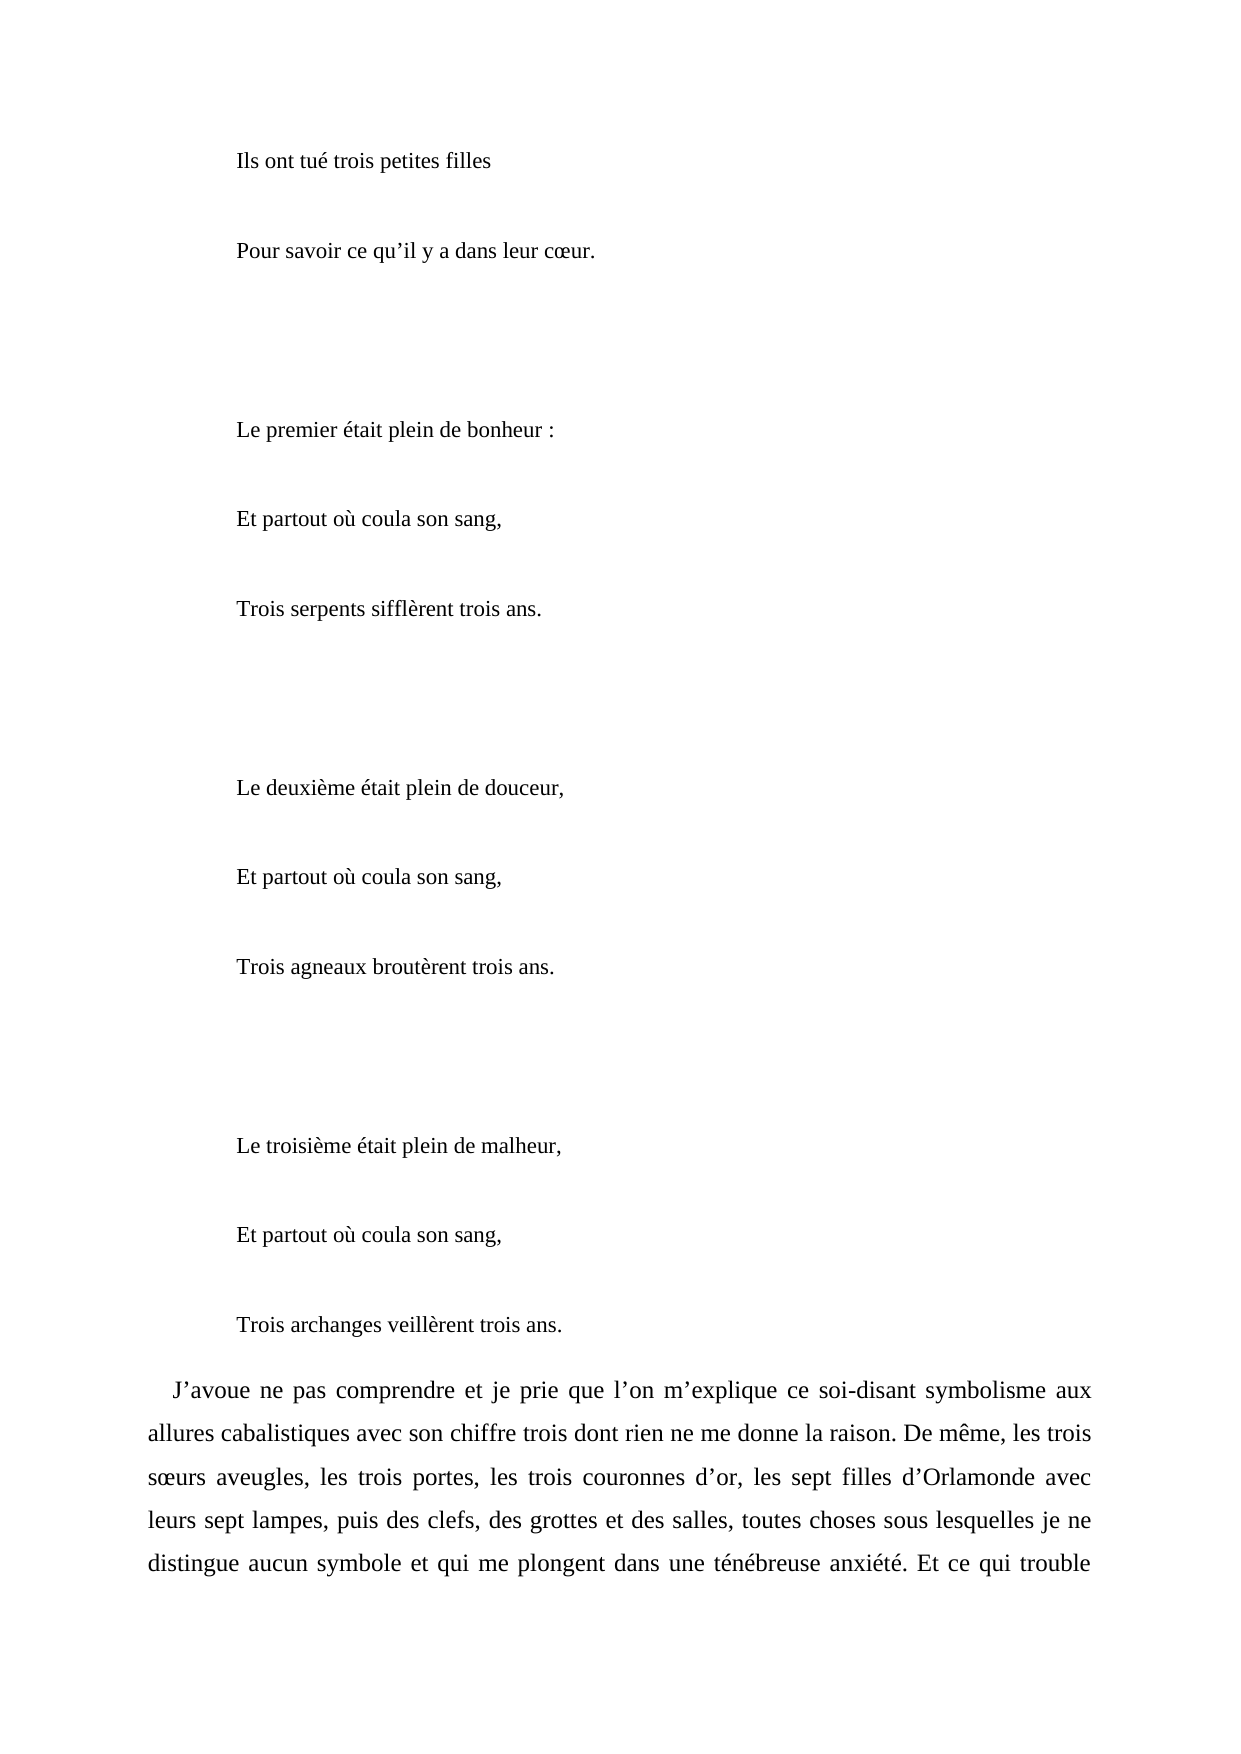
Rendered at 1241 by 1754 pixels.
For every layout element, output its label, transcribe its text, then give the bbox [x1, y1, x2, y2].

text J’avoue ne pas comprendre et je prie que l’on m’explique ce soi-disant symbolisme aux allures cabalistiques avec son chiffre trois dont rien ne me donne la raison. De même, les trois sœurs aveugles, les trois portes, les trois couronnes d’or, les sept filles d’Orlamonde avec leurs sept lampes, puis des clefs, des grottes et des salles, toutes choses sous lesquelles je ne distingue aucun symbole et qui me plongent dans une ténébreuse anxiété. Et ce qui trouble [148, 1375, 1093, 1577]
text Pour savoir ce qu’il y a dans leur cœur. [236, 237, 1093, 263]
text Trois serpents sifflèrent trois ans. [236, 595, 1093, 621]
text Le premier était plein de bonheur : [236, 416, 1093, 442]
text Trois agneaux broutèrent trois ans. [236, 953, 1093, 979]
text Et partout où coula son sang, [236, 863, 1093, 890]
text Le deuxième était plein de douceur, [236, 774, 1093, 800]
text Et partout où coula son sang, [236, 1221, 1093, 1248]
text Et partout où coula son sang, [236, 506, 1093, 532]
text Ils ont tué trois petites filles [236, 148, 1093, 174]
text Le troisième était plein de malheur, [236, 1132, 1093, 1158]
text Trois archanges veillèrent trois ans. [236, 1311, 1093, 1337]
